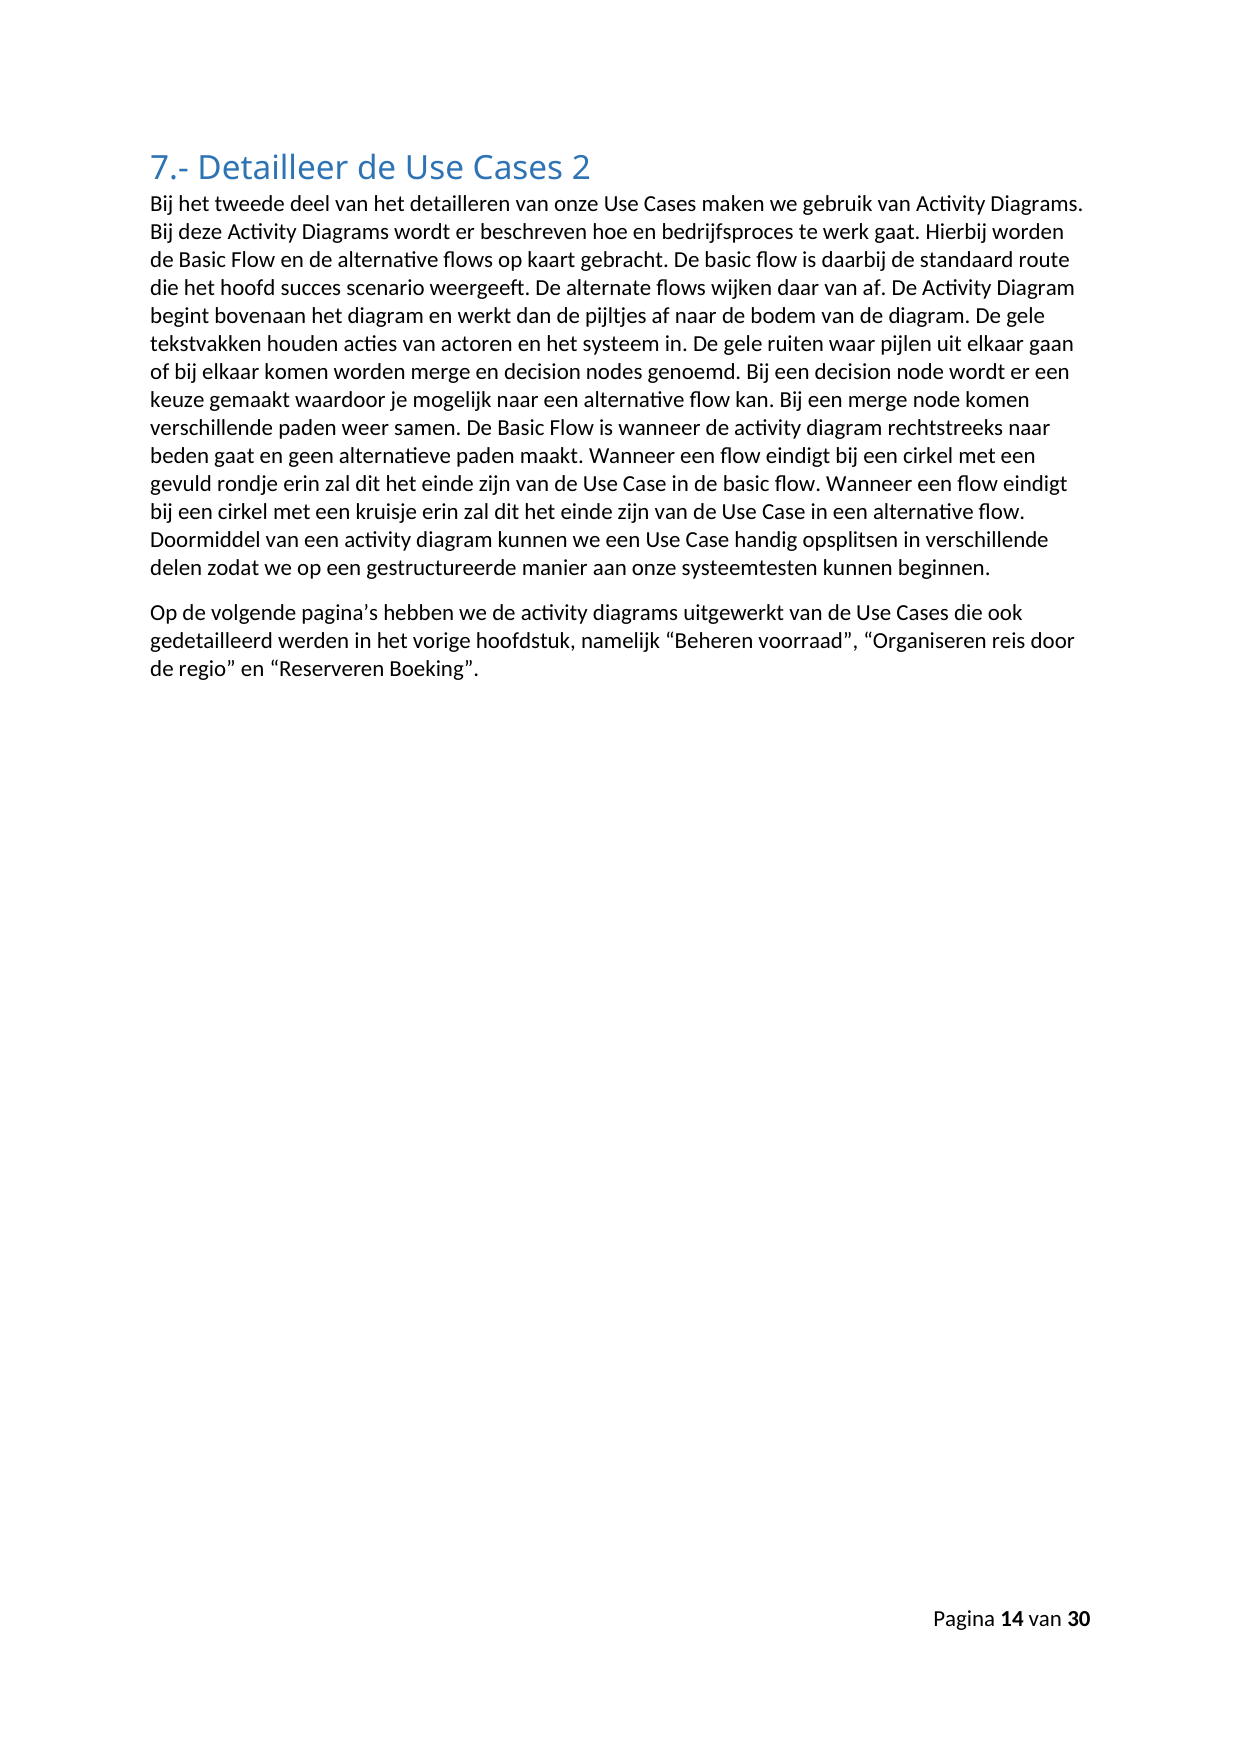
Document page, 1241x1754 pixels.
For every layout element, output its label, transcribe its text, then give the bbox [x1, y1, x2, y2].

text Bij het tweede deel van het detailleren van onze Use Cases maken we gebruik van Activity Diagrams. Bij deze Activity Diagrams wordt er beschreven hoe en bedrijfsproces te werk gaat. Hierbij worden de Basic Flow en de alternative flows op kaart gebracht. De basic flow is daarbij de standaard route die het hoofd succes scenario weergeeft. De alternate flows wijken daar van af. De Activity Diagram begint bovenaan het diagram en werkt dan de pijltjes af naar de bodem van de diagram. De gele tekstvakken houden acties van actoren en het systeem in. De gele ruiten waar pijlen uit elkaar gaan of bij elkaar komen worden merge en decision nodes genoemd. Bij een decision node wordt er een keuze gemaakt waardoor je mogelijk naar een alternative flow kan. Bij een merge node komen verschillende paden weer samen. De Basic Flow is wanneer de activity diagram rechtstreeks naar beden gaat en geen alternatieve paden maakt. Wanneer een flow eindigt bij een cirkel met een gevuld rondje erin zal dit het einde zijn van de Use Case in de basic flow. Wanneer een flow eindigt bij een cirkel met een kruisje erin zal dit het einde zijn van de Use Case in een alternative flow. Doormiddel van een activity diagram kunnen we een Use Case handig opsplitsen in verschillende delen zodat we op een gestructureerde manier aan onze systeemtesten kunnen beginnen. [150, 189, 1090, 581]
text Op de volgende pagina’s hebben we de activity diagrams uitgewerkt van de Use Cases die ook gedetailleerd werden in het vorige hoofdstuk, namelijk “Beheren voorraad”, “Organiseren reis door de regio” en “Reserveren Boeking”. [150, 598, 1090, 682]
subtitle 7.- Detailleer de Use Cases 2 [150, 143, 1090, 189]
